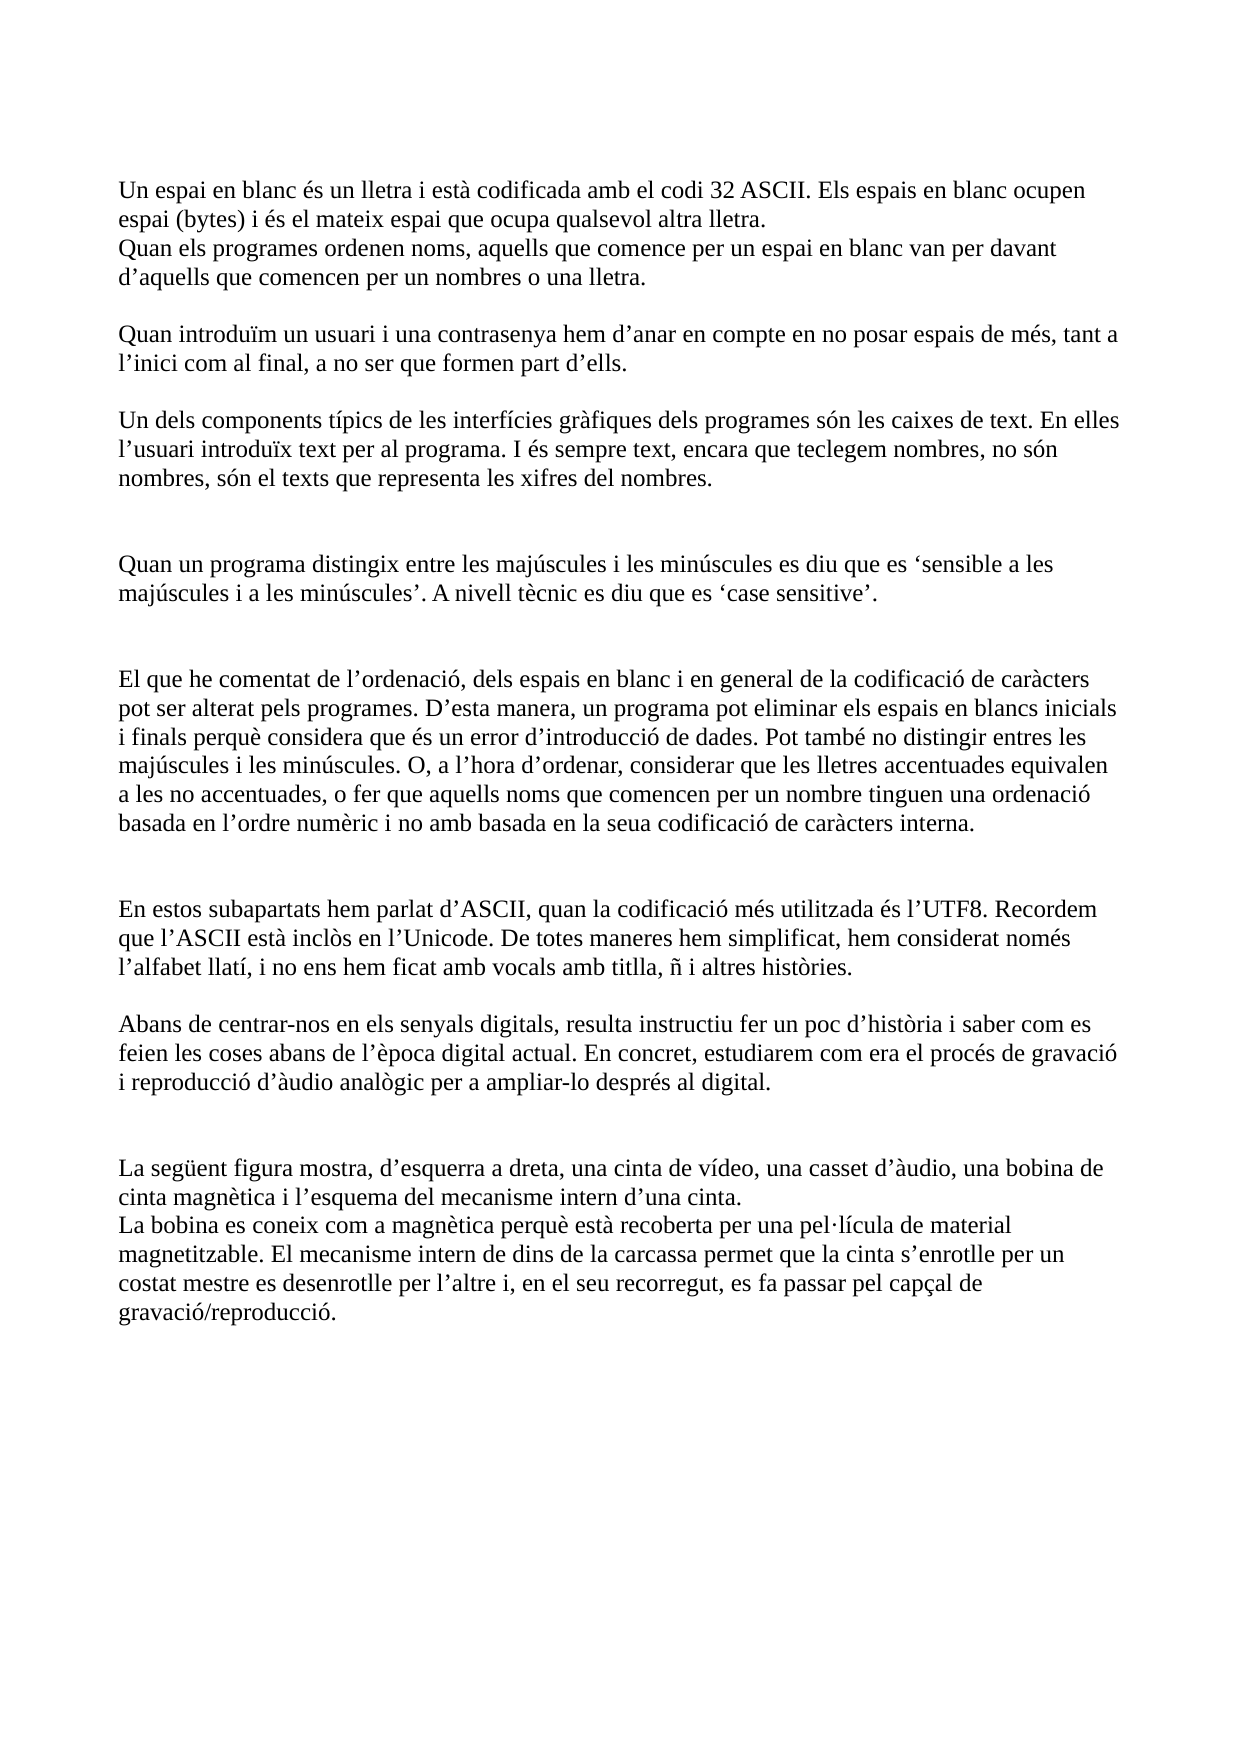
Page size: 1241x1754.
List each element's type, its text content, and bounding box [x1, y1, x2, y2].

text Un dels components típics de les interfícies gràfiques dels programes són les caixes de text. En elles l’usuari introduïx text per al programa. I és sempre text, encara que teclegem nombres, no són nombres, són el texts que representa les xifres del nombres. [118, 406, 1122, 492]
text Un espai en blanc és un lletra i està codificada amb el codi 32 ASCII. Els espais en blanc ocupen espai (bytes) i és el mateix espai que ocupa qualsevol altra lletra. [118, 176, 1122, 233]
text El que he comentat de l’ordenació, dels espais en blanc i en general de la codificació de caràcters pot ser alterat pels programes. D’esta manera, un programa pot eliminar els espais en blancs inicials i finals perquè considera que és un error d’introducció de dades. Pot també no distingir entres les majúscules i les minúscules. O, a l’hora d’ordenar, considerar que les lletres accentuades equivalen a les no accentuades, o fer que aquells noms que comencen per un nombre tinguen una ordenació basada en l’ordre numèric i no amb basada en la seua codificació de caràcters interna. [118, 664, 1122, 837]
text Quan un programa distingix entre les majúscules i les minúscules es diu que es ‘sensible a les majúscules i a les minúscules’. A nivell tècnic es diu que es ‘case sensitive’. [118, 549, 1122, 607]
text La bobina es coneix com a magnètica perquè està recoberta per una pel·lícula de material magnetitzable. El mecanisme intern de dins de la carcassa permet que la cinta s’enrotlle per un costat mestre es desenrotlle per l’altre i, en el seu recorregut, es fa passar pel capçal de gravació/reproducció. [118, 1211, 1122, 1326]
text Quan introduïm un usuari i una contrasenya hem d’anar en compte en no posar espais de més, tant a l’inici com al final, a no ser que formen part d’ells. [118, 319, 1122, 377]
text La següent figura mostra, d’esquerra a dreta, una cinta de vídeo, una casset d’àudio, una bobina de cinta magnètica i l’esquema del mecanisme intern d’una cinta. [118, 1153, 1122, 1211]
text Abans de centrar-nos en els senyals digitals, resulta instructiu fer un poc d’història i saber com es feien les coses abans de l’època digital actual. En concret, estudiarem com era el procés de gravació i reproducció d’àudio analògic per a ampliar-lo després al digital. [118, 1009, 1122, 1096]
text En estos subapartats hem parlat d’ASCII, quan la codificació més utilitzada és l’UTF8. Recordem que l’ASCII està inclòs en l’Unicode. De totes maneres hem simplificat, hem considerat només l’alfabet llatí, i no ens hem ficat amb vocals amb titlla, ñ i altres històries. [118, 894, 1122, 981]
text Quan els programes ordenen noms, aquells que comence per un espai en blanc van per davant d’aquells que comencen per un nombres o una lletra. [118, 233, 1122, 291]
